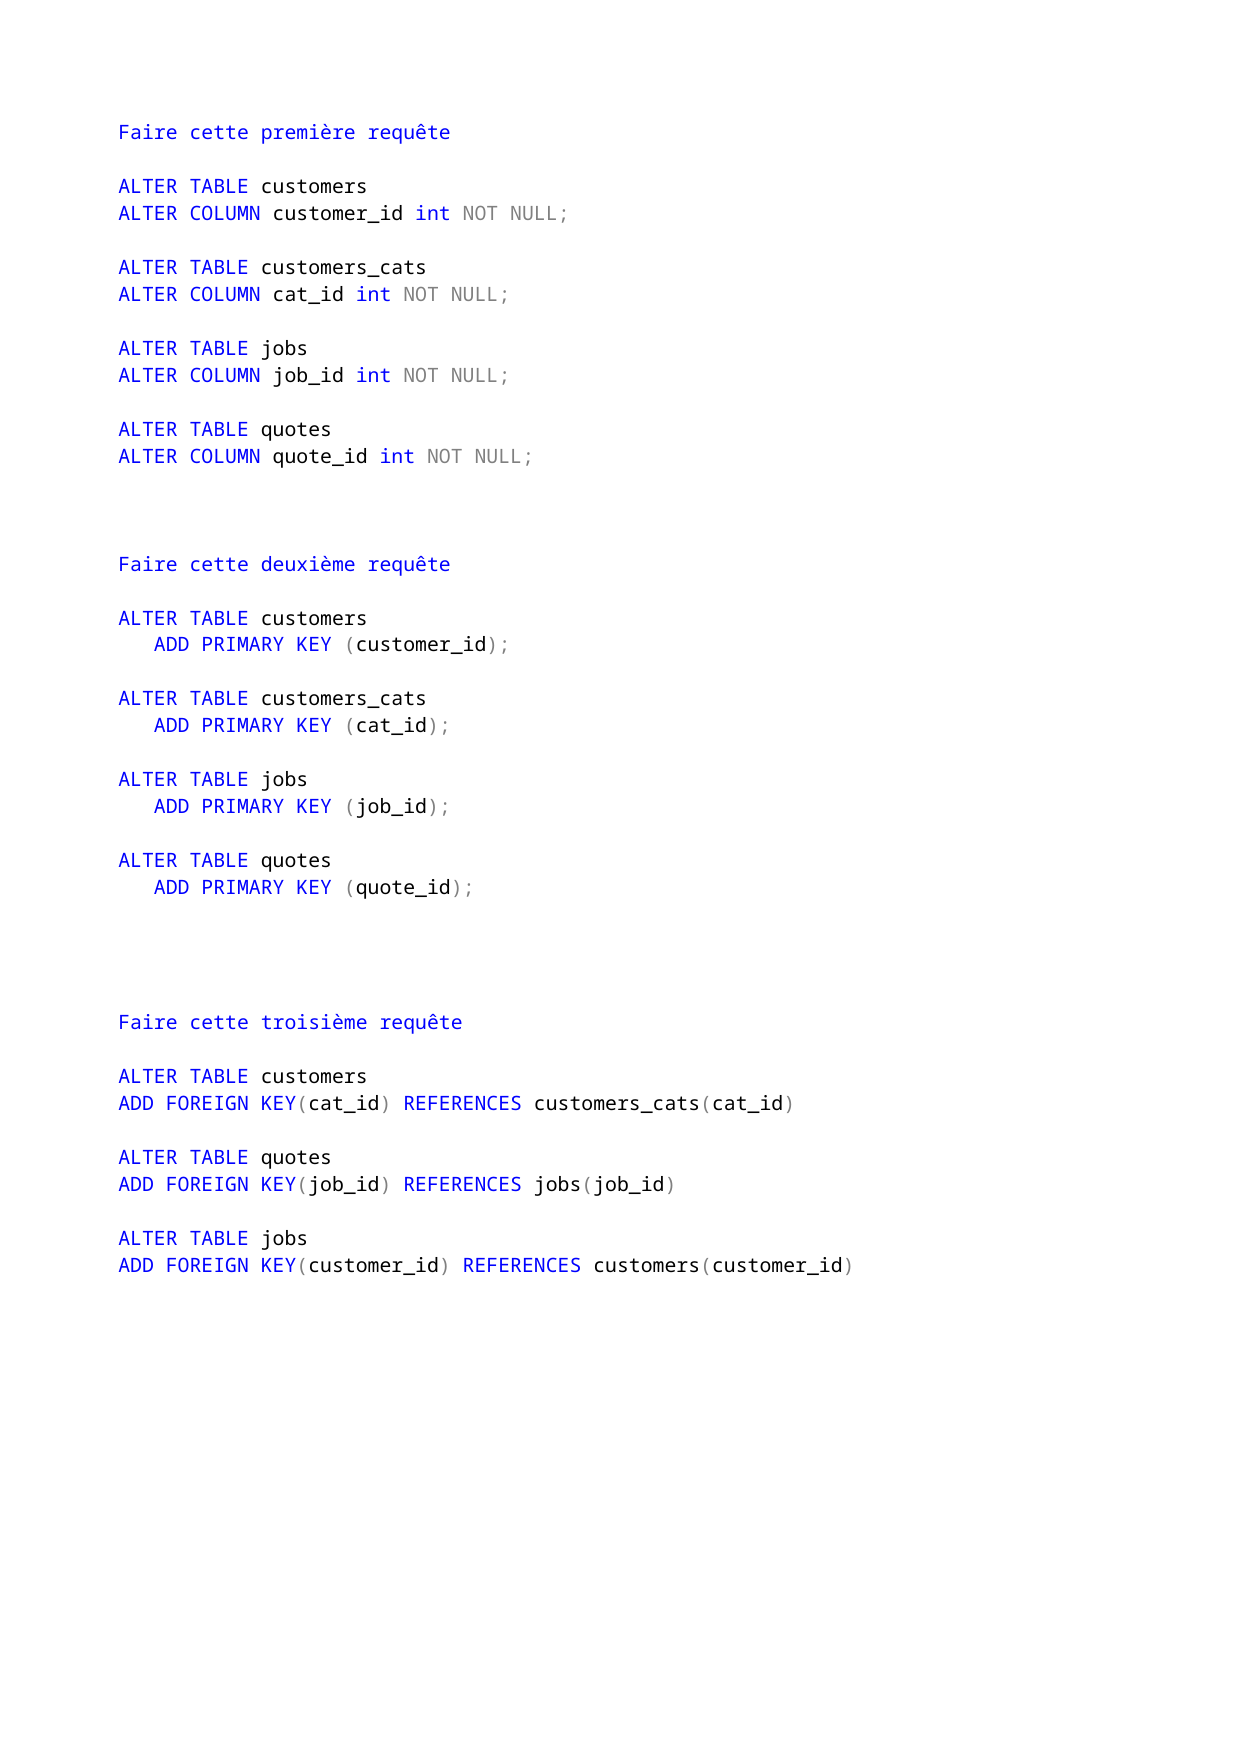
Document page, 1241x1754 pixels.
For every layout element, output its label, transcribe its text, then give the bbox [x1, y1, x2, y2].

text ALTER TABLE customers_cats [118, 685, 1122, 712]
text ALTER TABLE jobs [118, 334, 1122, 361]
text ADD PRIMARY KEY (cat_id); [118, 712, 1122, 739]
text ALTER COLUMN job_id int NOT NULL; [118, 361, 1122, 388]
text Faire cette deuxième requête [118, 550, 1122, 577]
text ALTER TABLE jobs [118, 766, 1122, 793]
text Faire cette troisième requête [118, 1008, 1122, 1035]
text ADD PRIMARY KEY (job_id); [118, 793, 1122, 819]
text ALTER COLUMN cat_id int NOT NULL; [118, 280, 1122, 307]
text ALTER TABLE jobs [118, 1224, 1122, 1251]
text ALTER COLUMN customer_id int NOT NULL; [118, 199, 1122, 226]
text ADD FOREIGN KEY(cat_id) REFERENCES customers_cats(cat_id) [118, 1089, 1122, 1116]
text ALTER TABLE customers [118, 604, 1122, 631]
text ADD FOREIGN KEY(job_id) REFERENCES jobs(job_id) [118, 1170, 1122, 1197]
text Faire cette première requête [118, 118, 1122, 145]
text ALTER COLUMN quote_id int NOT NULL; [118, 442, 1122, 469]
text ALTER TABLE quotes [118, 847, 1122, 873]
text ADD PRIMARY KEY (quote_id); [118, 873, 1122, 901]
text ALTER TABLE quotes [118, 415, 1122, 442]
text ADD PRIMARY KEY (customer_id); [118, 631, 1122, 658]
text ALTER TABLE customers [118, 172, 1122, 199]
text ALTER TABLE quotes [118, 1143, 1122, 1170]
text ALTER TABLE customers_cats [118, 253, 1122, 280]
text ALTER TABLE customers [118, 1062, 1122, 1089]
text ADD FOREIGN KEY(customer_id) REFERENCES customers(customer_id) [118, 1251, 1122, 1278]
